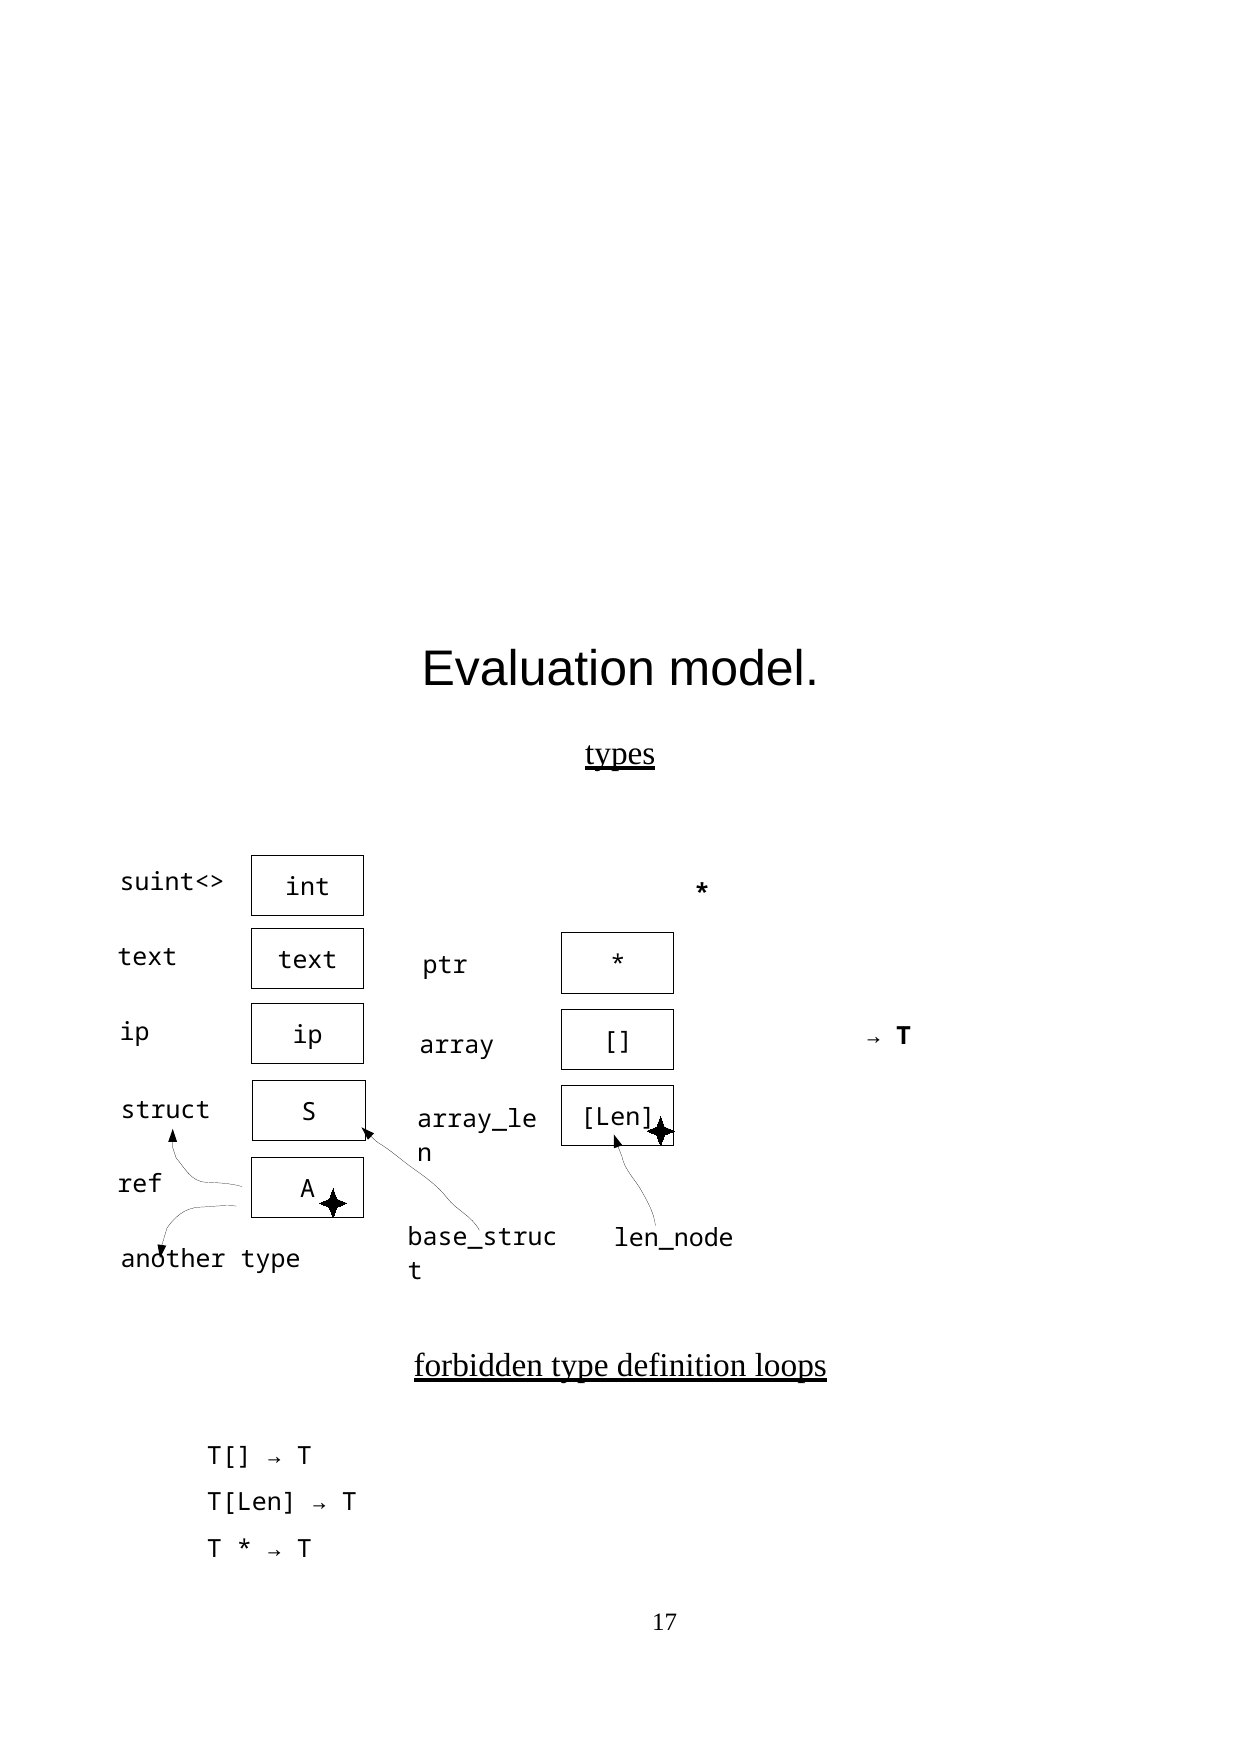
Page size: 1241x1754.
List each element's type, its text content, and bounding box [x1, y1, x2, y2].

subtitle types [118, 733, 1122, 771]
text T[] → T [118, 1437, 1122, 1471]
title Evaluation model. [118, 638, 1122, 696]
text T[Len] → T [118, 1484, 1122, 1518]
text T * → T [118, 1530, 1122, 1564]
subtitle forbidden type definition loops [118, 1345, 1122, 1383]
